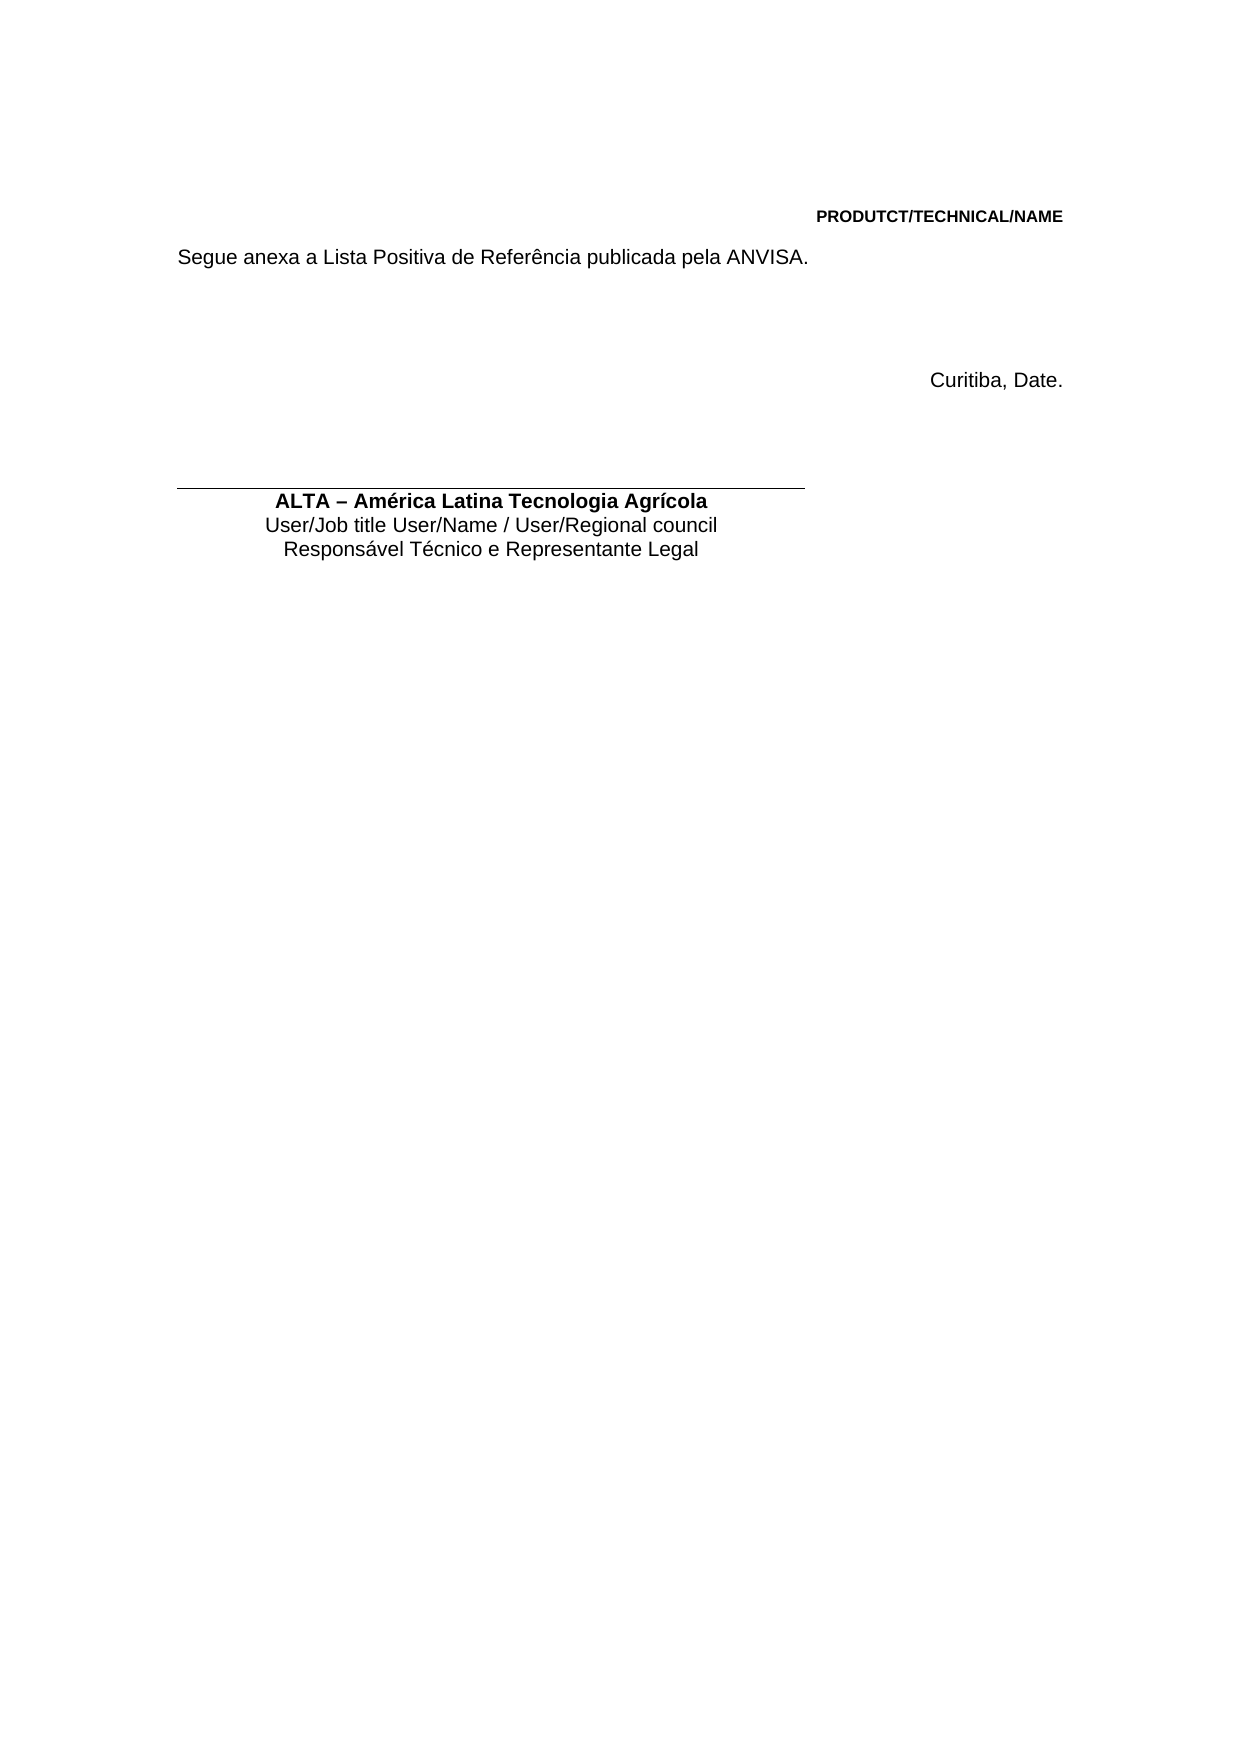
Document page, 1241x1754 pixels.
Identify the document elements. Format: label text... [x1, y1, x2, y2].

table_header ALTA – América Latina Tecnologia Agrícola User/Job title User/Name / User/Regional council Responsável Técnico e Representante Legal [177, 489, 805, 569]
text Segue anexa a Lista Positiva de Referência publicada pela ANVISA. [177, 245, 1063, 269]
text Curitiba, Date. [177, 368, 1063, 392]
